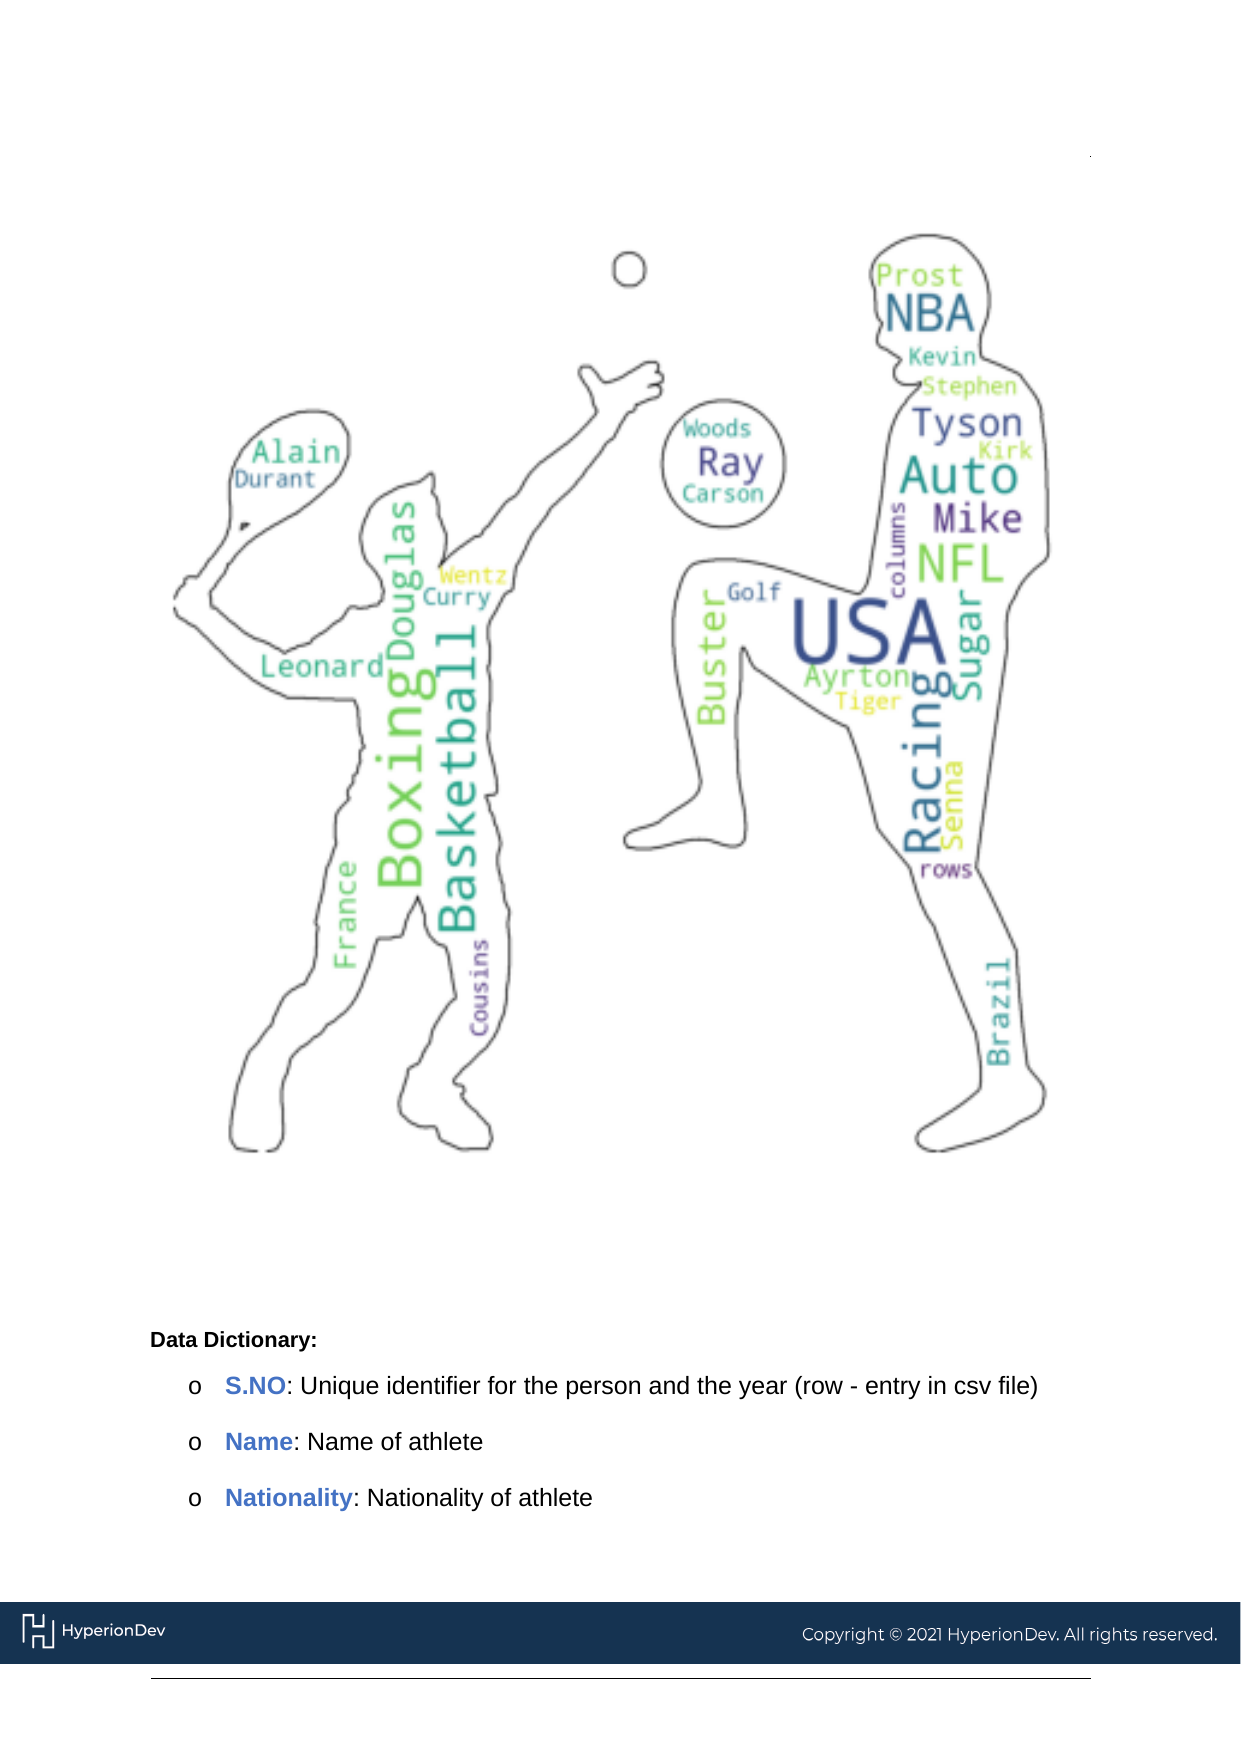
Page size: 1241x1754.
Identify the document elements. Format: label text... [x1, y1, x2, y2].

list Nationality: Nationality of athlete [187, 1482, 1091, 1513]
list S.NO: Unique identifier for the person and the year (row - entry in csv file) [187, 1371, 1091, 1402]
text Data Dictionary: [150, 1327, 1091, 1352]
list Name: Name of athlete [187, 1427, 1091, 1457]
